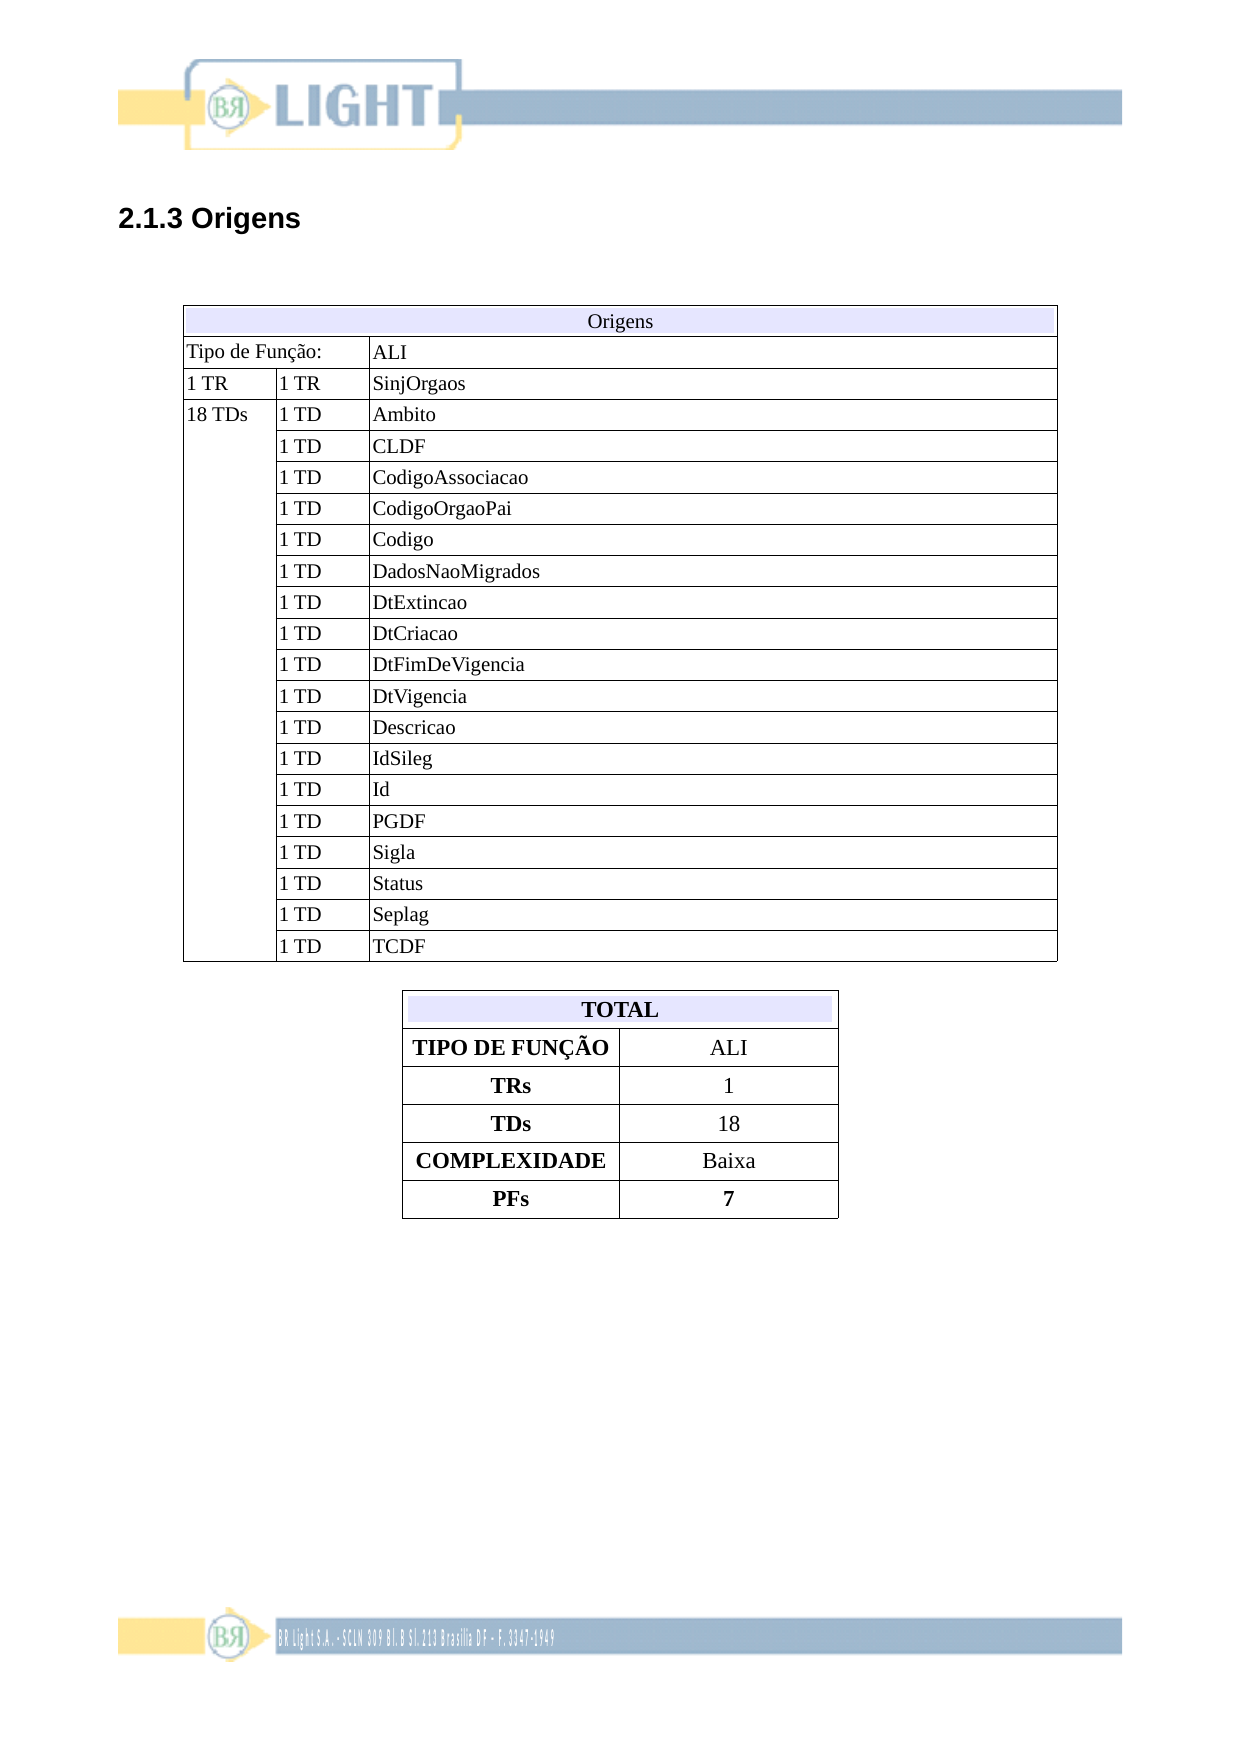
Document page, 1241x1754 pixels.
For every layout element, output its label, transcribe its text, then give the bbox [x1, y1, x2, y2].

table_cell 1 TD [277, 462, 369, 492]
table_cell CLDF [370, 431, 1057, 461]
table_cell 1 TD [277, 619, 369, 649]
table_cell Tipo de Função: [184, 337, 369, 367]
table_cell Ambito [370, 400, 1057, 430]
table_cell TIPO DE FUNÇÃO [403, 1029, 619, 1066]
table_cell 1 TD [277, 744, 369, 774]
table_cell Seplag [370, 900, 1057, 930]
table_cell Baixa [620, 1143, 838, 1179]
table_cell CodigoOrgaoPai [370, 494, 1057, 524]
table_cell 1 TD [277, 931, 369, 961]
table_cell CodigoAssociacao [370, 462, 1057, 492]
table_cell 1 TD [277, 556, 369, 586]
table_cell 1 [620, 1067, 838, 1104]
table_cell 1 TD [277, 900, 369, 930]
table_cell 1 TD [277, 869, 369, 899]
table_cell Id [370, 775, 1057, 805]
subtitle 2.1.3 Origens [118, 201, 1122, 235]
table_cell 1 TD [277, 587, 369, 617]
table_cell TRs [403, 1067, 619, 1104]
table_cell PGDF [370, 806, 1057, 836]
table_cell DtFimDeVigencia [370, 650, 1057, 680]
table_header TOTAL [403, 991, 838, 1028]
picture [118, 59, 1123, 150]
picture [118, 1607, 1123, 1662]
table_cell ALI [620, 1029, 838, 1066]
table_cell 1 TD [277, 494, 369, 524]
table_cell COMPLEXIDADE [403, 1143, 619, 1179]
table_cell DtVigencia [370, 681, 1057, 711]
table_cell ALI [370, 337, 1057, 367]
table_cell TDs [403, 1105, 619, 1142]
table_cell 1 TD [277, 400, 369, 430]
table_cell DtExtincao [370, 587, 1057, 617]
table_cell 1 TD [277, 712, 369, 742]
table_cell DtCriacao [370, 619, 1057, 649]
table_cell 1 TD [277, 525, 369, 555]
table_cell SinjOrgaos [370, 369, 1057, 399]
table_cell 18 TDs [184, 400, 276, 961]
table_cell 1 TR [184, 369, 276, 399]
table_cell Status [370, 869, 1057, 899]
table_cell 18 [620, 1105, 838, 1142]
table_cell DadosNaoMigrados [370, 556, 1057, 586]
table_cell TCDF [370, 931, 1057, 961]
table_cell 1 TD [277, 775, 369, 805]
table_cell 1 TD [277, 431, 369, 461]
table_cell 1 TR [277, 369, 369, 399]
table_cell Codigo [370, 525, 1057, 555]
table_cell 1 TD [277, 806, 369, 836]
table_cell IdSileg [370, 744, 1057, 774]
table_cell 7 [620, 1181, 838, 1217]
table_header Origens [184, 306, 1057, 336]
table_cell 1 TD [277, 681, 369, 711]
table_cell Sigla [370, 837, 1057, 867]
table_cell 1 TD [277, 837, 369, 867]
table_cell Descricao [370, 712, 1057, 742]
table_cell PFs [403, 1181, 619, 1217]
table_cell 1 TD [277, 650, 369, 680]
